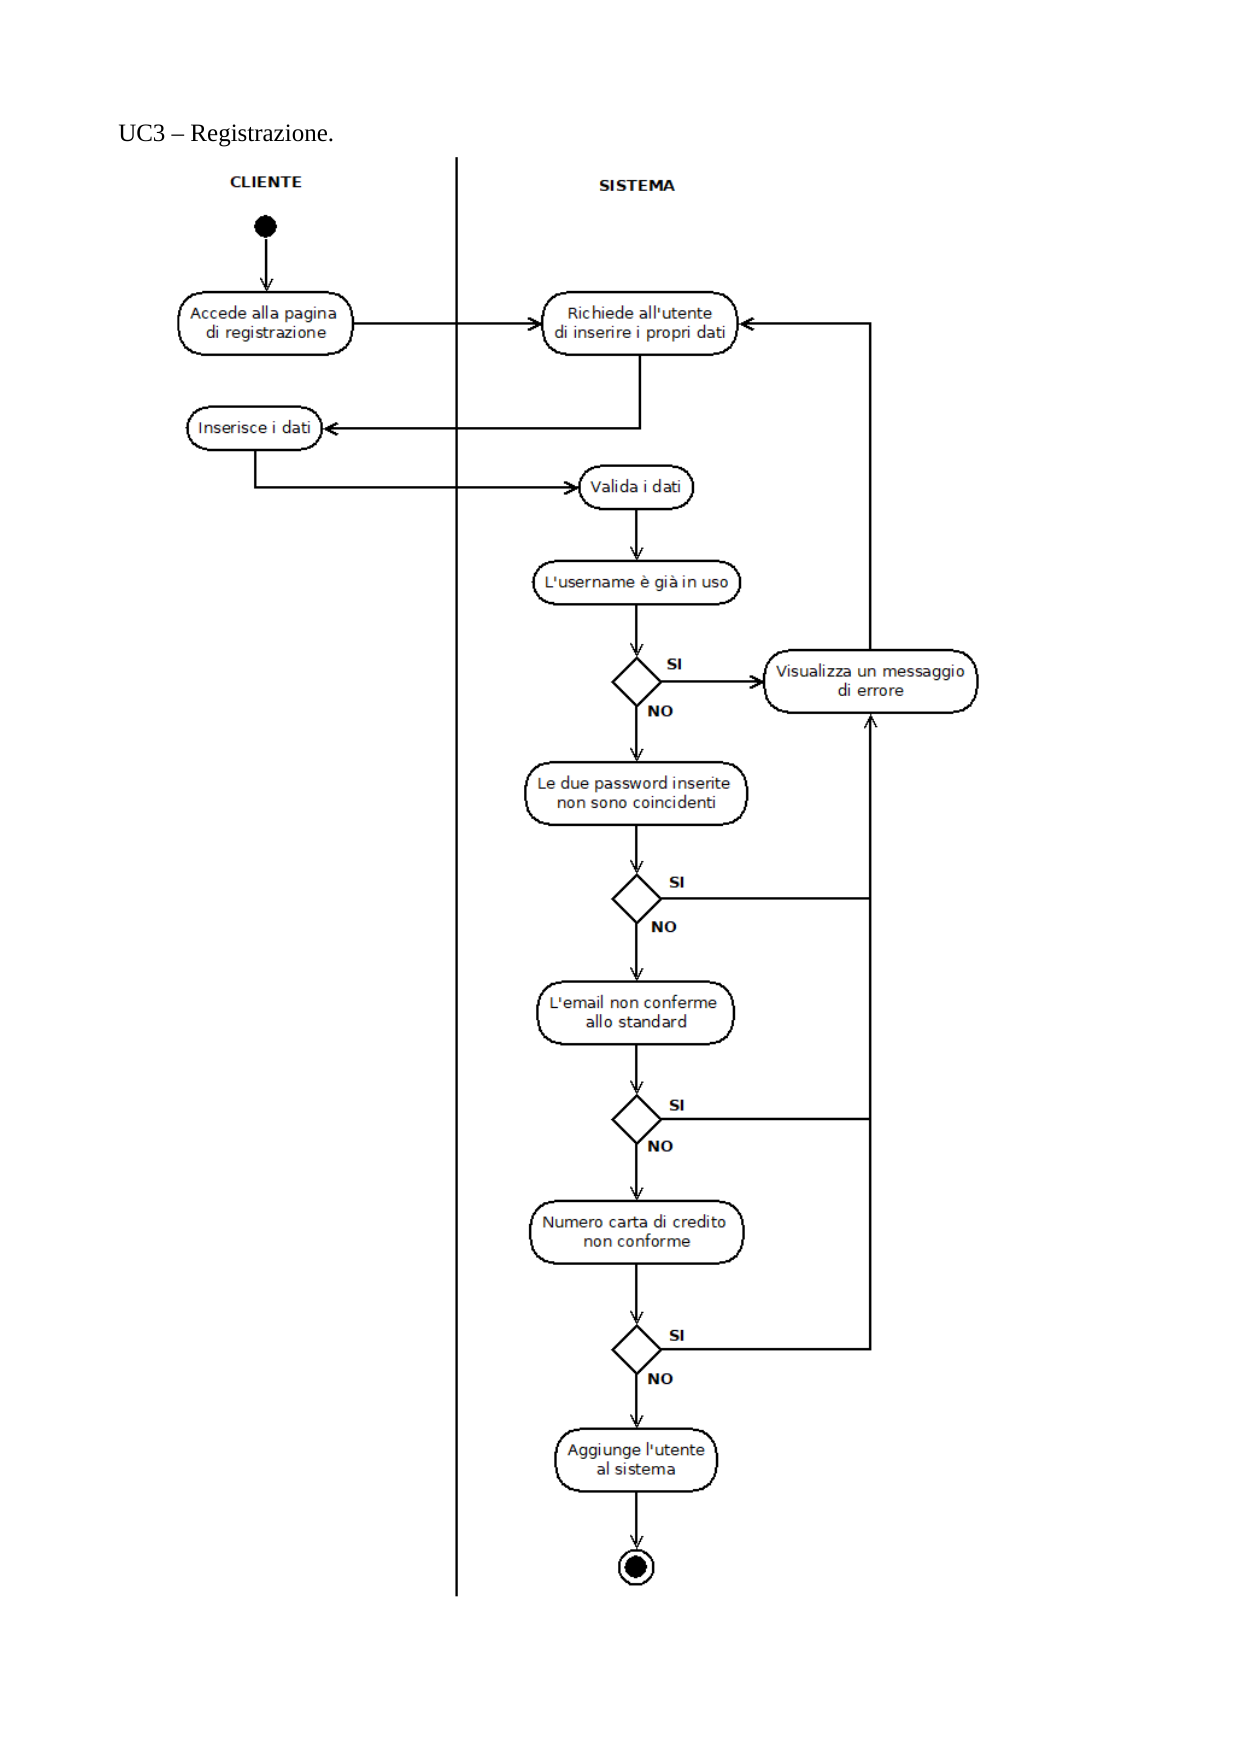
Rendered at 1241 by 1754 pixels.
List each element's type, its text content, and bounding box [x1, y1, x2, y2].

picture [177, 157, 980, 1600]
text UC3 – Registrazione. [118, 118, 1122, 147]
